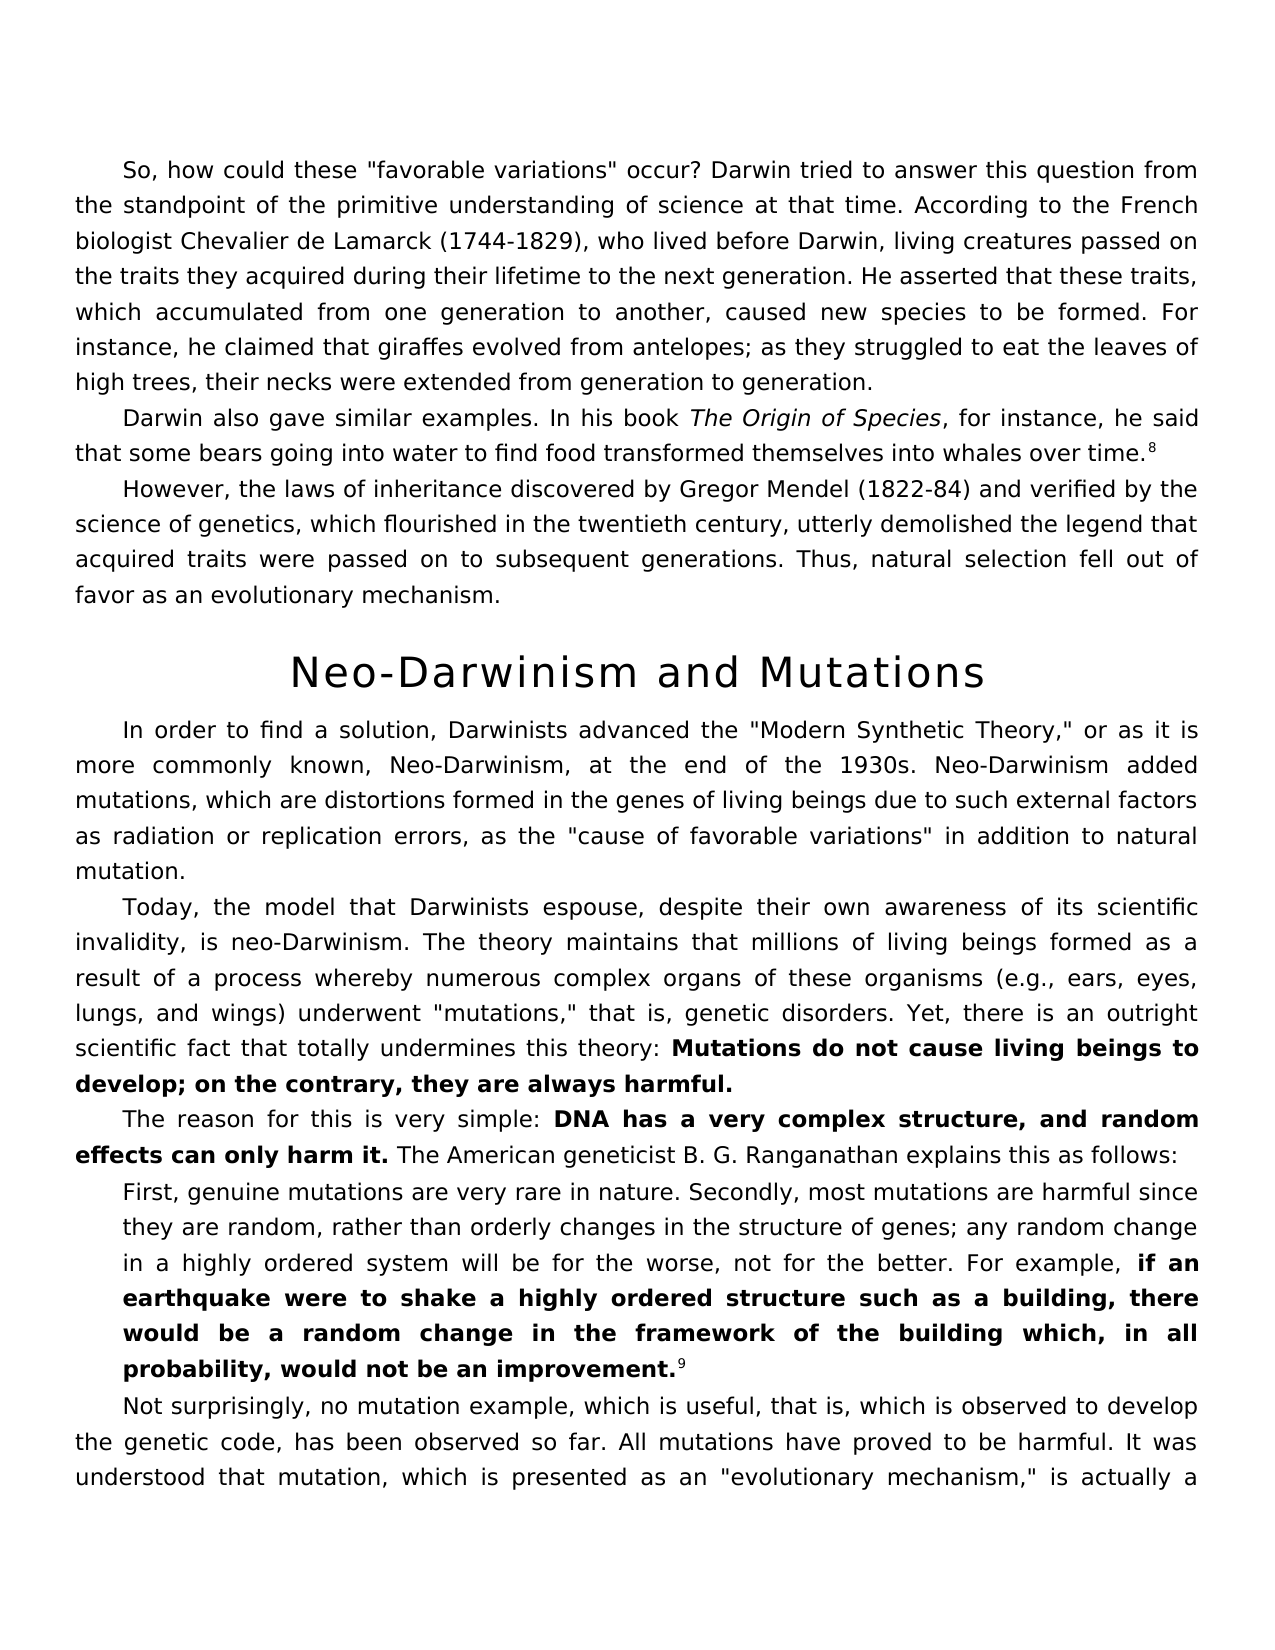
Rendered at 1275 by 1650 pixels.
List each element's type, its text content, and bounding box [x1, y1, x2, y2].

text Neo-Darwinism and Mutations [75, 646, 1200, 698]
text The reason for this is very simple: DNA has a very complex structure, and random effects can only harm it. The American geneticist B. G. Ranganathan explains this as follows: [75, 1099, 1200, 1170]
text Today, the model that Darwinists espouse, despite their own awareness of its scientific invalidity, is neo-Darwinism. The theory maintains that millions of living beings formed as a result of a process whereby numerous complex organs of these organisms (e.g., ears, eyes, lungs, and wings) underwent "mutations," that is, genetic disorders. Yet, there is an outright scientific fact that totally undermines this theory: Mutations do not cause living beings to develop; on the contrary, they are always harmful. [75, 887, 1200, 1099]
text Not surprisingly, no mutation example, which is useful, that is, which is observed to develop the genetic code, has been observed so far. All mutations have proved to be harmful. It was understood that mutation, which is presented as an "evolutionary mechanism," is actually a [75, 1386, 1200, 1492]
text First, genuine mutations are very rare in nature. Secondly, most mutations are harmful since they are random, rather than orderly changes in the structure of genes; any random change in a highly ordered system will be for the worse, not for the better. For example, if an earthquake were to shake a highly ordered structure such as a building, there would be a random change in the framework of the building which, in all probability, would not be an improvement.9 [122, 1172, 1200, 1384]
text So, how could these "favorable variations" occur? Darwin tried to answer this question from the standpoint of the primitive understanding of science at that time. According to the French biologist Chevalier de Lamarck (1744-1829), who lived before Darwin, living creatures passed on the traits they acquired during their lifetime to the next generation. He asserted that these traits, which accumulated from one generation to another, caused new species to be formed. For instance, he claimed that giraffes evolved from antelopes; as they struggled to eat the leaves of high trees, their necks were extended from generation to generation. [75, 150, 1200, 398]
text However, the laws of inheritance discovered by Gregor Mendel (1822-84) and verified by the science of genetics, which flourished in the twentieth century, utterly demolished the legend that acquired traits were passed on to subsequent generations. Thus, natural selection fell out of favor as an evolutionary mechanism. [75, 469, 1200, 610]
text Darwin also gave similar examples. In his book The Origin of Species, for instance, he said that some bears going into water to find food transformed themselves into whales over time.8 [75, 398, 1200, 469]
text In order to find a solution, Darwinists advanced the "Modern Synthetic Theory," or as it is more commonly known, Neo-Darwinism, at the end of the 1930s. Neo-Darwinism added mutations, which are distortions formed in the genes of living beings due to such external factors as radiation or replication errors, as the "cause of favorable variations" in addition to natural mutation. [75, 710, 1200, 887]
